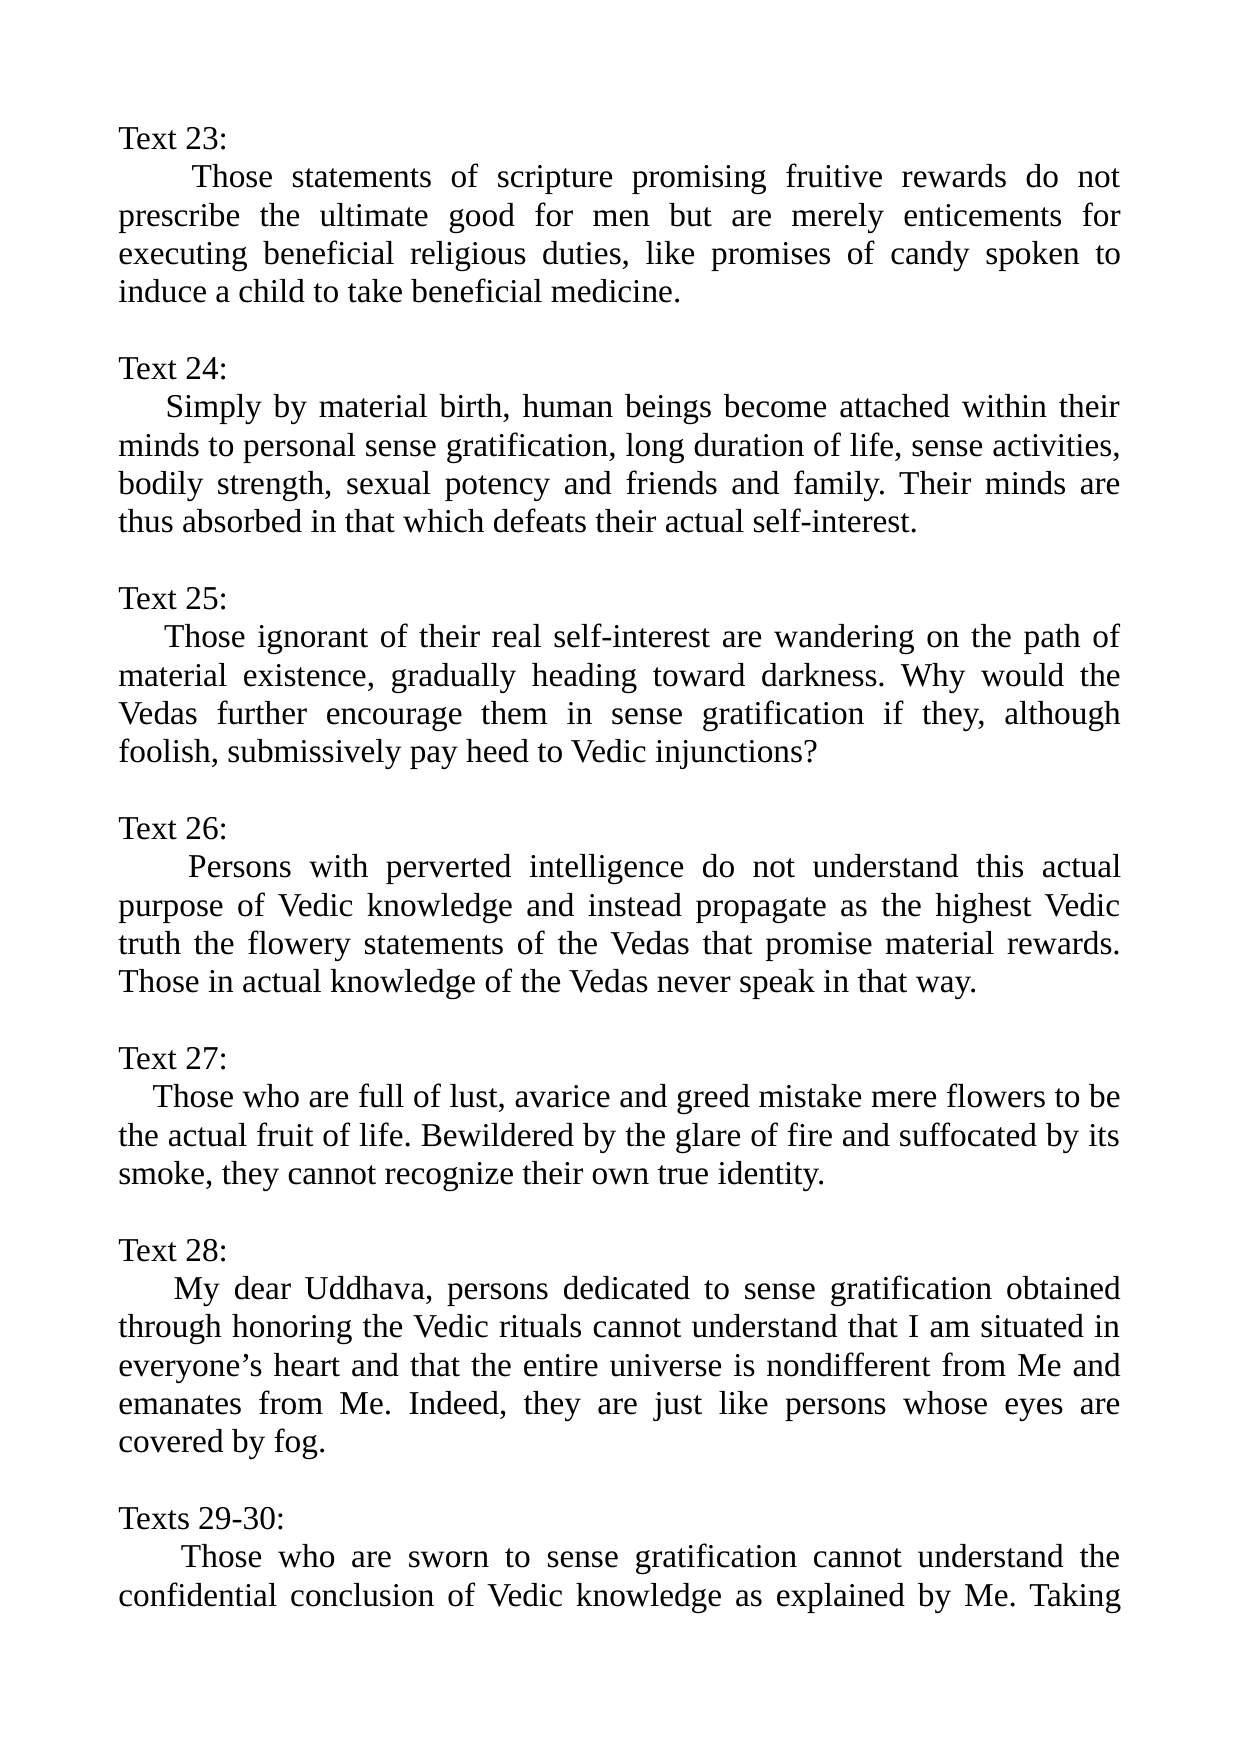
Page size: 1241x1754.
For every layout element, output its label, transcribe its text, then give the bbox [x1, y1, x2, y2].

text Persons with perverted intelligence do not understand this actual purpose of Vedic knowledge and instead propagate as the highest Vedic truth the flowery statements of the Vedas that promise material rewards. Those in actual knowledge of the Vedas never speak in that way. [118, 846, 1122, 1000]
text Text 25: [118, 578, 1122, 616]
text Those ignorant of their real self-interest are wandering on the path of material existence, gradually heading toward darkness. Why would the Vedas further encourage them in sense gratification if they, although foolish, submissively pay heed to Vedic injunctions? [118, 616, 1122, 770]
text My dear Uddhava, persons dedicated to sense gratification obtained through honoring the Vedic rituals cannot understand that I am situated in everyone’s heart and that the entire universe is nondifferent from Me and emanates from Me. Indeed, they are just like persons whose eyes are covered by fog. [118, 1268, 1122, 1460]
text Those statements of scripture promising fruitive rewards do not prescribe the ultimate good for men but are merely enticements for executing beneficial religious duties, like promises of candy spoken to induce a child to take beneficial medicine. [118, 156, 1122, 310]
text Simply by material birth, human beings become attached within their minds to personal sense gratification, long duration of life, sense activities, bodily strength, sexual potency and friends and family. Their minds are thus absorbed in that which defeats their actual self-interest. [118, 386, 1122, 540]
text Text 27: [118, 1038, 1122, 1076]
text Those who are sworn to sense gratification cannot understand the confidential conclusion of Vedic knowledge as explained by Me. Taking [118, 1536, 1122, 1613]
text Text 28: [118, 1230, 1122, 1268]
text Text 26: [118, 808, 1122, 846]
text Those who are full of lust, avarice and greed mistake mere flowers to be the actual fruit of life. Bewildered by the glare of fire and suffocated by its smoke, they cannot recognize their own true identity. [118, 1076, 1122, 1191]
text Texts 29-30: [118, 1498, 1122, 1536]
text Text 23: [118, 118, 1122, 156]
text Text 24: [118, 348, 1122, 386]
